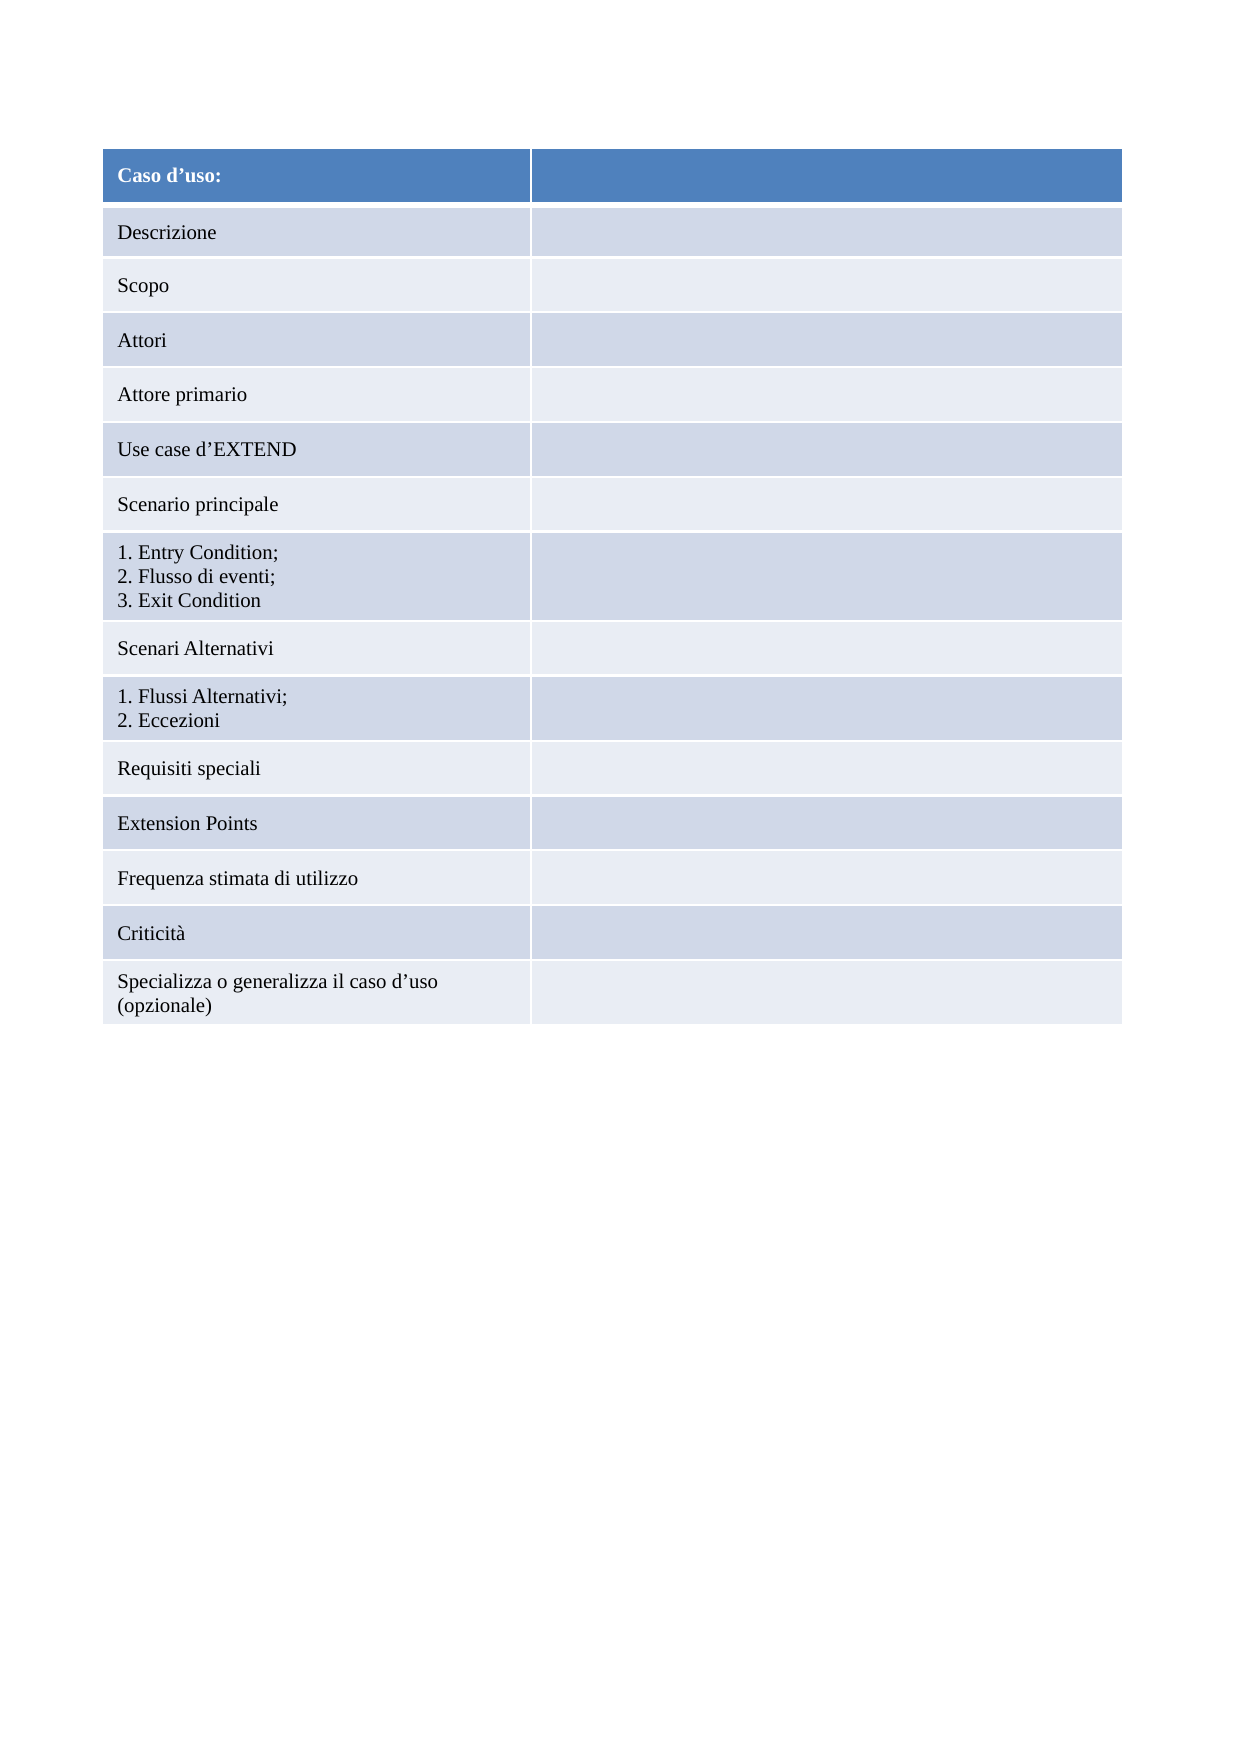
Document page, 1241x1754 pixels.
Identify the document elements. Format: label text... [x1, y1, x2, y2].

table_cell 1. Flussi Alternativi; 2. Eccezioni [103, 677, 530, 740]
table_cell Attore primario [103, 368, 530, 421]
table_cell [532, 259, 1122, 311]
table_cell [532, 622, 1122, 674]
table_cell Descrizione [103, 208, 530, 256]
table_cell [532, 851, 1122, 904]
table_cell Attori [103, 313, 530, 366]
table_cell [532, 533, 1122, 620]
table_header [532, 149, 1122, 202]
table_cell Extension Points [103, 797, 530, 849]
table_header Caso d’uso: [103, 149, 530, 202]
table_cell [532, 797, 1122, 849]
table_cell Scenari Alternativi [103, 622, 530, 674]
table_cell [532, 368, 1122, 421]
table_cell [532, 478, 1122, 530]
table_cell [532, 742, 1122, 794]
table_cell Criticità [103, 906, 530, 959]
table_cell [532, 423, 1122, 476]
table_cell Frequenza stimata di utilizzo [103, 851, 530, 904]
table_cell [532, 313, 1122, 366]
table_cell Use case d’EXTEND [103, 423, 530, 476]
table_cell Scenario principale [103, 478, 530, 530]
table_cell 1. Entry Condition; 2. Flusso di eventi; 3. Exit Condition [103, 533, 530, 620]
table_cell [532, 961, 1122, 1024]
table_cell Scopo [103, 259, 530, 311]
table_cell [532, 906, 1122, 959]
table_cell Specializza o generalizza il caso d’uso (opzionale) [103, 961, 530, 1024]
table_cell Requisiti speciali [103, 742, 530, 794]
table_cell [532, 677, 1122, 740]
table_cell [532, 208, 1122, 256]
